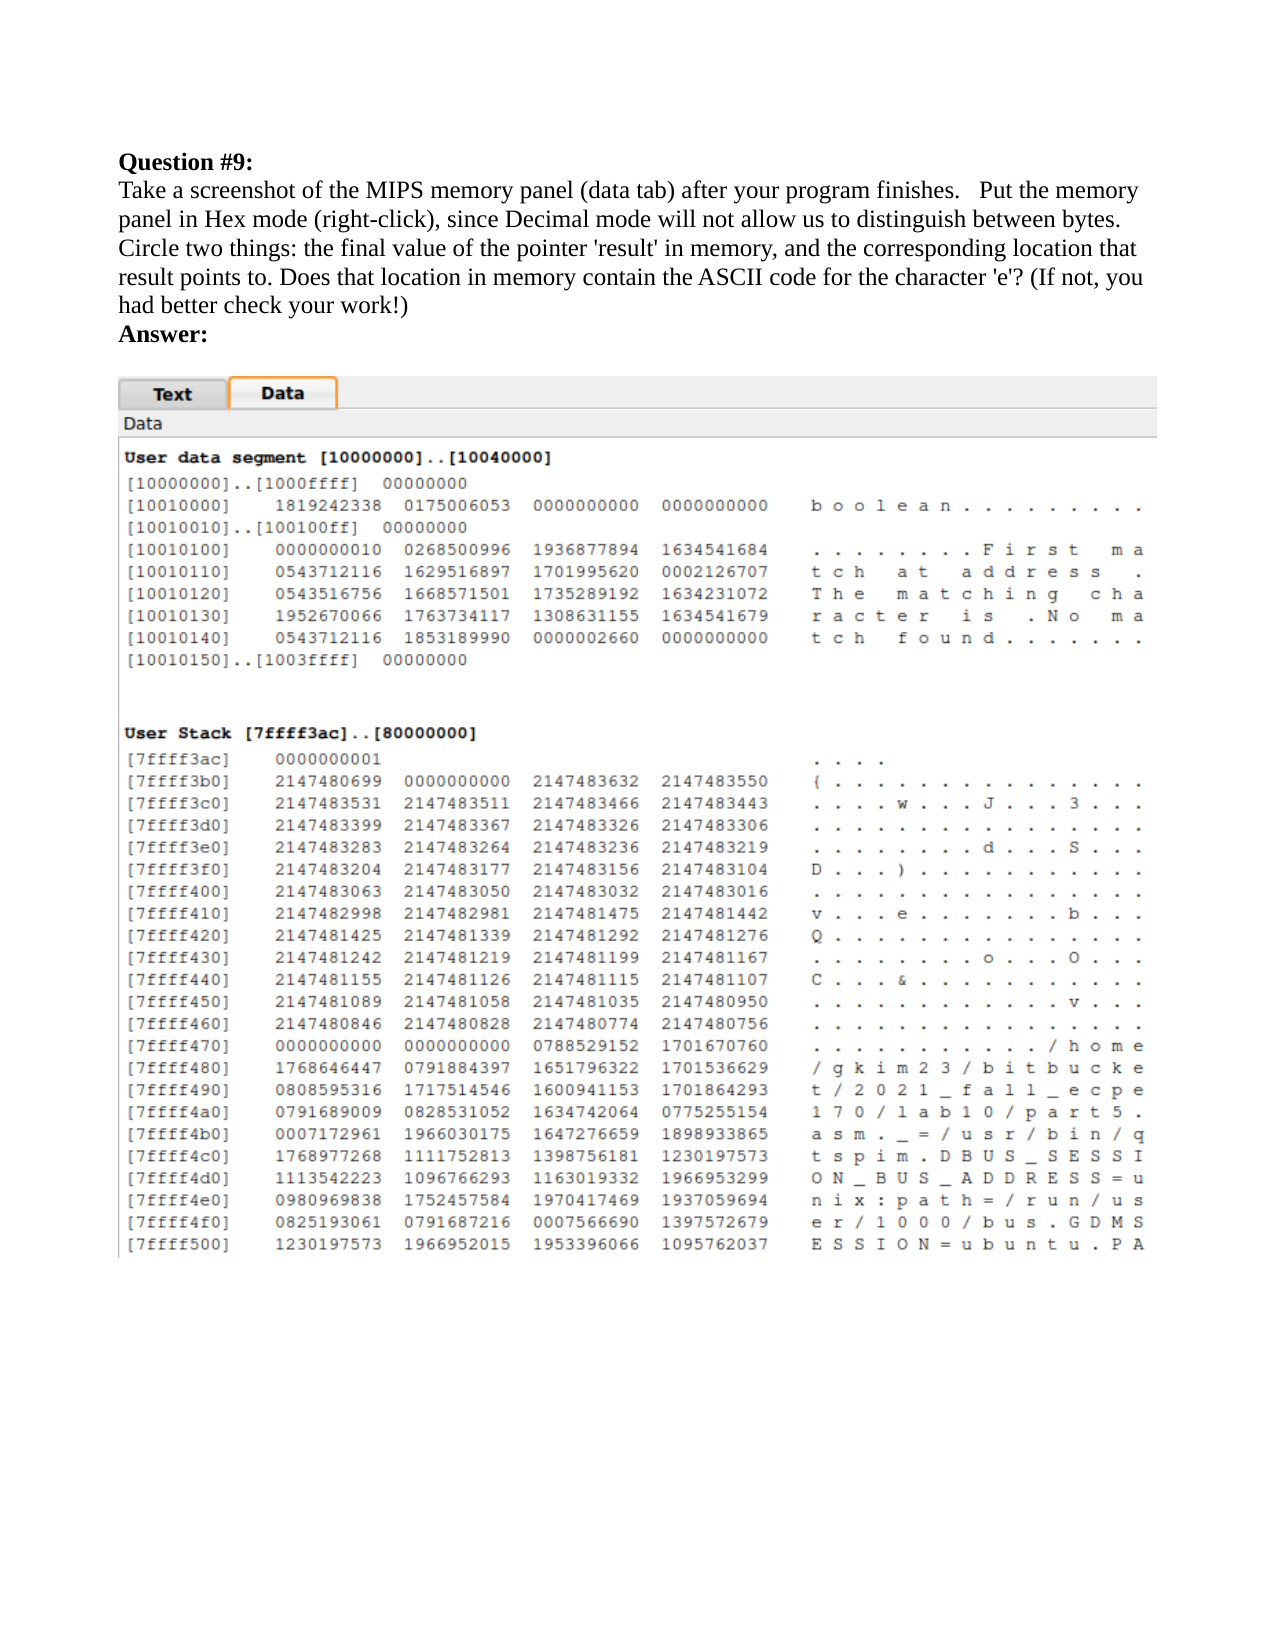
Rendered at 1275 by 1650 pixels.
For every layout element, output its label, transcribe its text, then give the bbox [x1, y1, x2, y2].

text Question #9: [118, 147, 1157, 176]
picture [118, 376, 1157, 1258]
text Answer: [118, 319, 1157, 348]
text Take a screenshot of the MIPS memory panel (data tab) after your program finishes. Put the memory panel in Hex mode (right-click), since Decimal mode will not allow us to distinguish between bytes. Circle two things: the final value of the pointer 'result' in memory, and the corresponding location that result points to. Does that location in memory contain the ASCII code for the character 'e'? (If not, you had better check your work!) [118, 176, 1157, 319]
